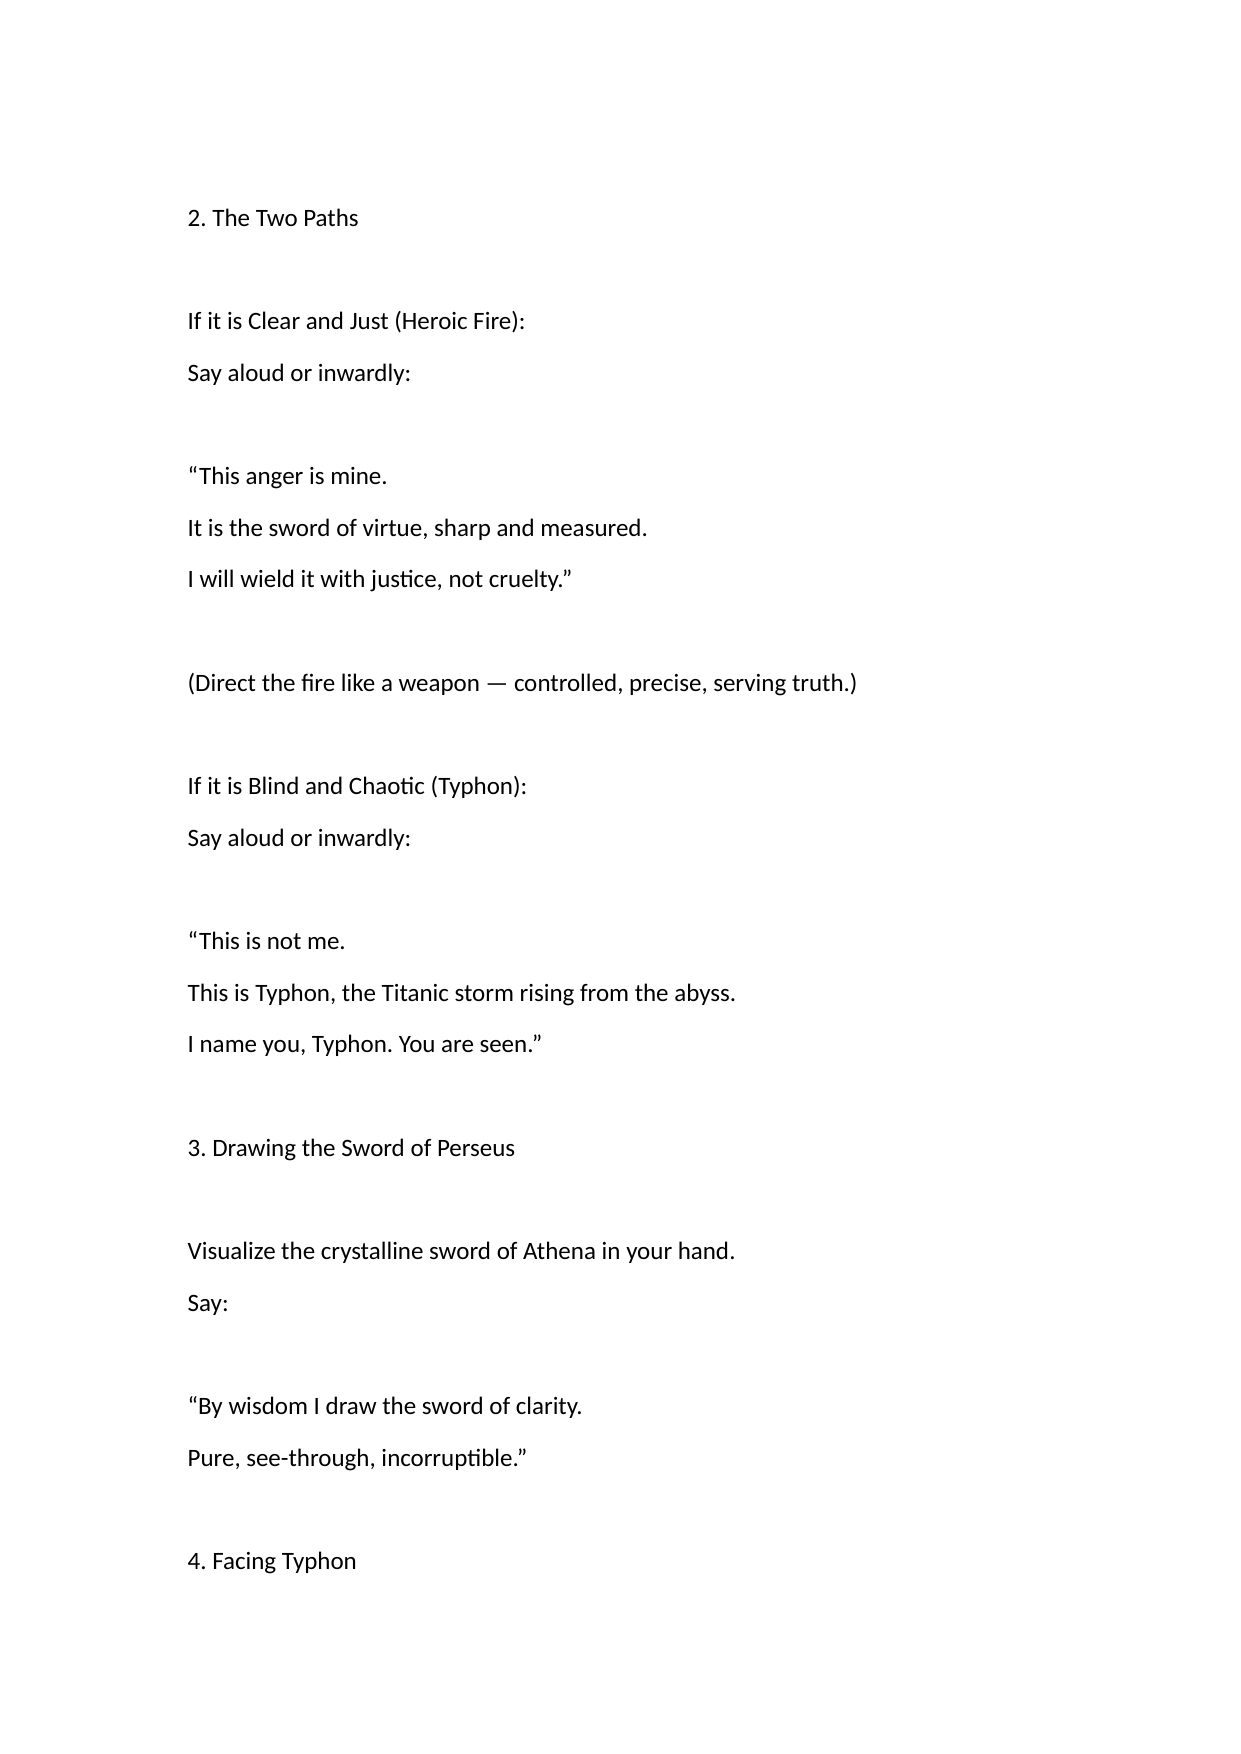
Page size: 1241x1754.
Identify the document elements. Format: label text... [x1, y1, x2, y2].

text 4. Facing Typhon [187, 1545, 1053, 1576]
text 2. The Two Paths [187, 202, 1053, 232]
text If it is Clear and Just (Heroic Fire): [187, 305, 1053, 336]
text “This anger is mine. [187, 460, 1053, 491]
text If it is Blind and Chaotic (Typhon): [187, 770, 1053, 801]
text This is Typhon, the Titanic storm rising from the abyss. [187, 977, 1053, 1007]
text Pure, see-through, incorruptible.” [187, 1442, 1053, 1472]
text Say aloud or inwardly: [187, 357, 1053, 387]
text 3. Drawing the Sword of Perseus [187, 1132, 1053, 1162]
text Say aloud or inwardly: [187, 822, 1053, 852]
text Say: [187, 1287, 1053, 1317]
text (Direct the fire like a weapon — controlled, precise, serving truth.) [187, 667, 1053, 697]
text It is the sword of virtue, sharp and measured. [187, 512, 1053, 542]
text I name you, Typhon. You are seen.” [187, 1028, 1053, 1059]
text “By wisdom I draw the sword of clarity. [187, 1390, 1053, 1421]
text I will wield it with justice, not cruelty.” [187, 563, 1053, 594]
text “This is not me. [187, 925, 1053, 956]
text Visualize the crystalline sword of Athena in your hand. [187, 1235, 1053, 1266]
